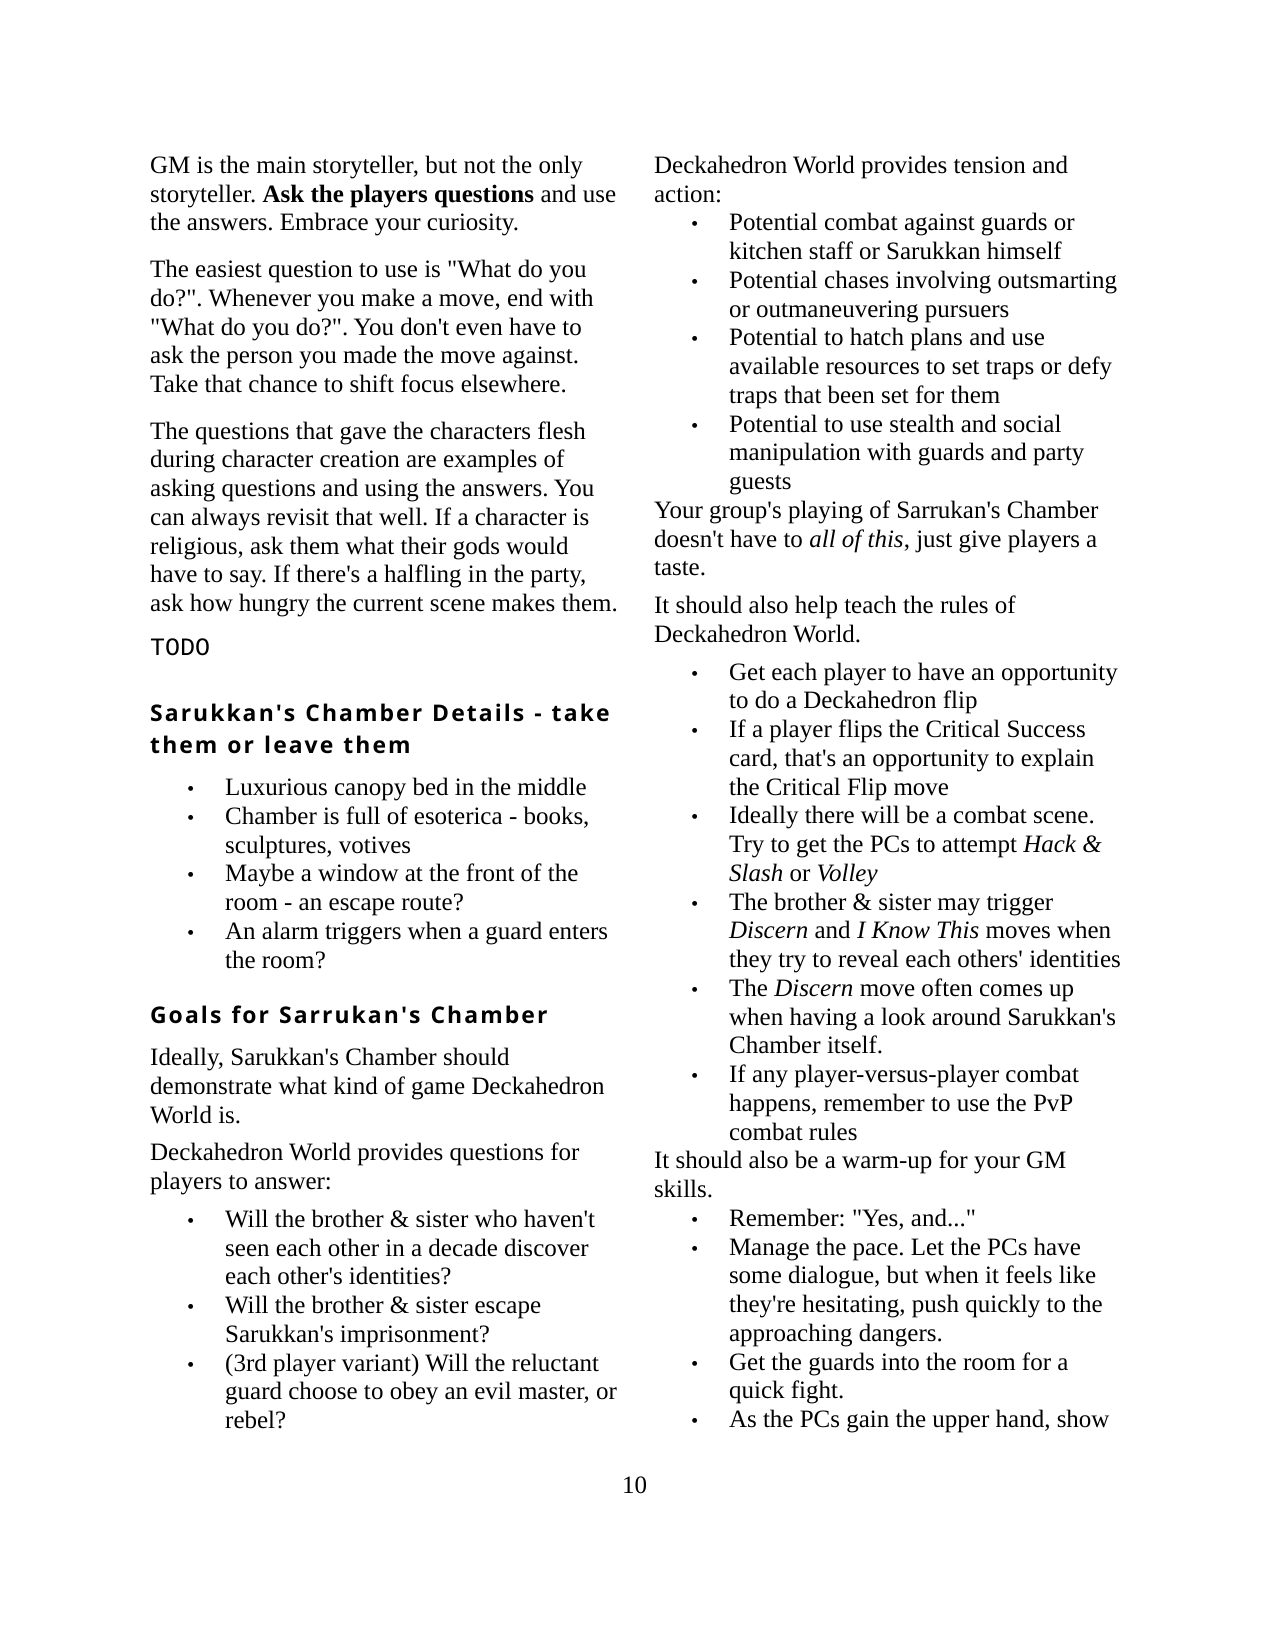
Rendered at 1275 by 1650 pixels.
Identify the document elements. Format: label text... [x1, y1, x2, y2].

text Deckahedron World provides questions for players to answer: [150, 1137, 621, 1195]
list The Discern move often comes up when having a look around Sarukkan's Chamber itself. [691, 973, 1125, 1059]
list If any player-versus-player combat happens, remember to use the PvP combat rules [691, 1059, 1125, 1145]
list Luxurious canopy bed in the middle [187, 772, 621, 801]
list Chamber is full of esoterica - books, sculptures, votives [187, 801, 621, 858]
text GM is the main storyteller, but not the only storyteller. Ask the players questions and use the answers. Embrace your curiosity. [150, 150, 621, 236]
list Will the brother & sister escape Sarukkan's imprisonment? [187, 1290, 621, 1348]
subtitle Goals for Sarrukan's Chamber [150, 998, 621, 1030]
list Get the guards into the room for a quick fight. [691, 1347, 1125, 1404]
list Manage the pace. Let the PCs have some dialogue, but when it feels like they're hesitating, push quickly to the approaching dangers. [691, 1232, 1125, 1347]
list The brother & sister may trigger Discern and I Know This moves when they try to reveal each others' identities [691, 887, 1125, 973]
text Ideally, Sarukkan's Chamber should demonstrate what kind of game Deckahedron World is. [150, 1042, 621, 1128]
text TODO [150, 635, 621, 663]
list (3rd player variant) Will the reluctant guard choose to obey an evil master, or rebel? [187, 1348, 621, 1434]
text The questions that gave the characters flesh during character creation are examples of asking questions and using the answers. You can always revisit that well. If a character is religious, ask them what their gods would have to say. If there's a halfling in the party, ask how hungry the current scene makes them. [150, 416, 621, 617]
text It should also be a warm-up for your GM skills. [654, 1145, 1125, 1203]
list Get each player to have an opportunity to do a Deckahedron flip [691, 657, 1125, 714]
text It should also help teach the rules of Deckahedron World. [654, 590, 1125, 648]
list As the PCs gain the upper hand, show [691, 1404, 1125, 1433]
list Potential to use stealth and social manipulation with guards and party guests [691, 409, 1125, 495]
subtitle Sarukkan's Chamber Details - take them or leave them [150, 697, 621, 760]
list Potential combat against guards or kitchen staff or Sarukkan himself [691, 207, 1125, 265]
text The easiest question to use is "What do you do?". Whenever you make a move, end with "What do you do?". You don't even have to ask the person you made the move against. Take that chance to shift focus elsewhere. [150, 254, 621, 398]
text Your group's playing of Sarrukan's Chamber doesn't have to all of this, just give players a taste. [654, 495, 1125, 581]
list Potential chases involving outsmarting or outmaneuvering pursuers [691, 265, 1125, 322]
list Maybe a window at the front of the room - an escape route? [187, 858, 621, 916]
list Will the brother & sister who haven't seen each other in a decade discover each other's identities? [187, 1204, 621, 1290]
list Ideally there will be a combat scene. Try to get the PCs to attempt Hack & Slash or Volley [691, 800, 1125, 887]
list An alarm triggers when a guard enters the room? [187, 916, 621, 973]
list If a player flips the Critical Success card, that's an opportunity to explain the Critical Flip move [691, 714, 1125, 800]
list Potential to hatch plans and use available resources to set traps or defy traps that been set for them [691, 322, 1125, 409]
list Remember: "Yes, and..." [691, 1203, 1125, 1232]
text Deckahedron World provides tension and action: [654, 150, 1125, 207]
